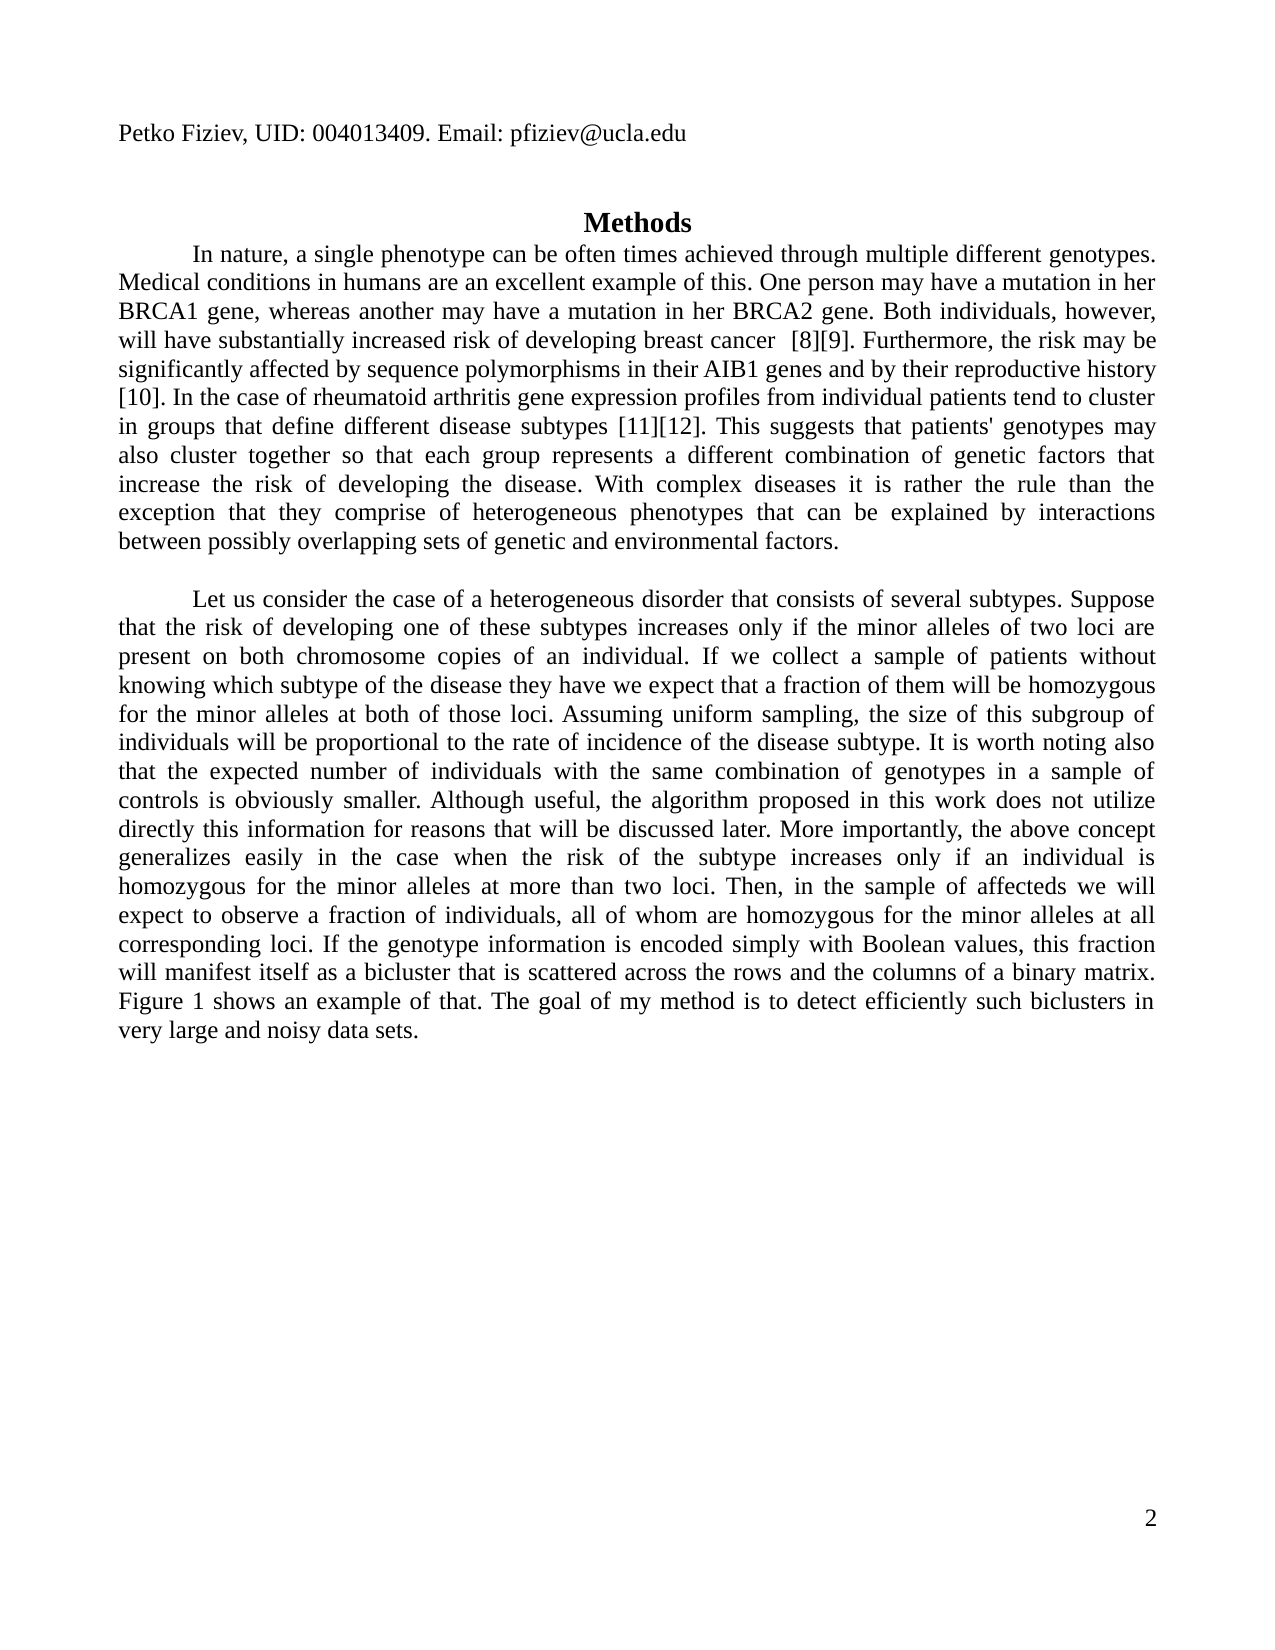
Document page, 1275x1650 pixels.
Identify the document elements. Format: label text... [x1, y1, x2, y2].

text In nature, a single phenotype can be often times achieved through multiple different genotypes. Medical conditions in humans are an excellent example of this. One person may have a mutation in her BRCA1 gene, whereas another may have a mutation in her BRCA2 gene. Both individuals, however, will have substantially increased risk of developing breast cancer [8][9]. Furthermore, the risk may be significantly affected by sequence polymorphisms in their AIB1 genes and by their reproductive history [10]. In the case of rheumatoid arthritis gene expression profiles from individual patients tend to cluster in groups that define different disease subtypes [11][12]. This suggests that patients' genotypes may also cluster together so that each group represents a different combination of genetic factors that increase the risk of developing the disease. With complex diseases it is rather the rule than the exception that they comprise of heterogeneous phenotypes that can be explained by interactions between possibly overlapping sets of genetic and environmental factors. [118, 239, 1157, 555]
text Let us consider the case of a heterogeneous disorder that consists of several subtypes. Suppose that the risk of developing one of these subtypes increases only if the minor alleles of two loci are present on both chromosome copies of an individual. If we collect a sample of patients without knowing which subtype of the disease they have we expect that a fraction of them will be homozygous for the minor alleles at both of those loci. Assuming uniform sampling, the size of this subgroup of individuals will be proportional to the rate of incidence of the disease subtype. It is worth noting also that the expected number of individuals with the same combination of genotypes in a sample of controls is obviously smaller. Although useful, the algorithm proposed in this work does not utilize directly this information for reasons that will be discussed later. More importantly, the above concept generalizes easily in the case when the risk of the subtype increases only if an individual is homozygous for the minor alleles at more than two loci. Then, in the sample of affecteds we will expect to observe a fraction of individuals, all of whom are homozygous for the minor alleles at all corresponding loci. If the genotype information is encoded simply with Boolean values, this fraction will manifest itself as a bicluster that is scattered across the rows and the columns of a binary matrix. Figure 1 shows an example of that. The goal of my method is to detect efficiently such biclusters in very large and noisy data sets. [118, 584, 1157, 1044]
text Methods [118, 205, 1157, 239]
